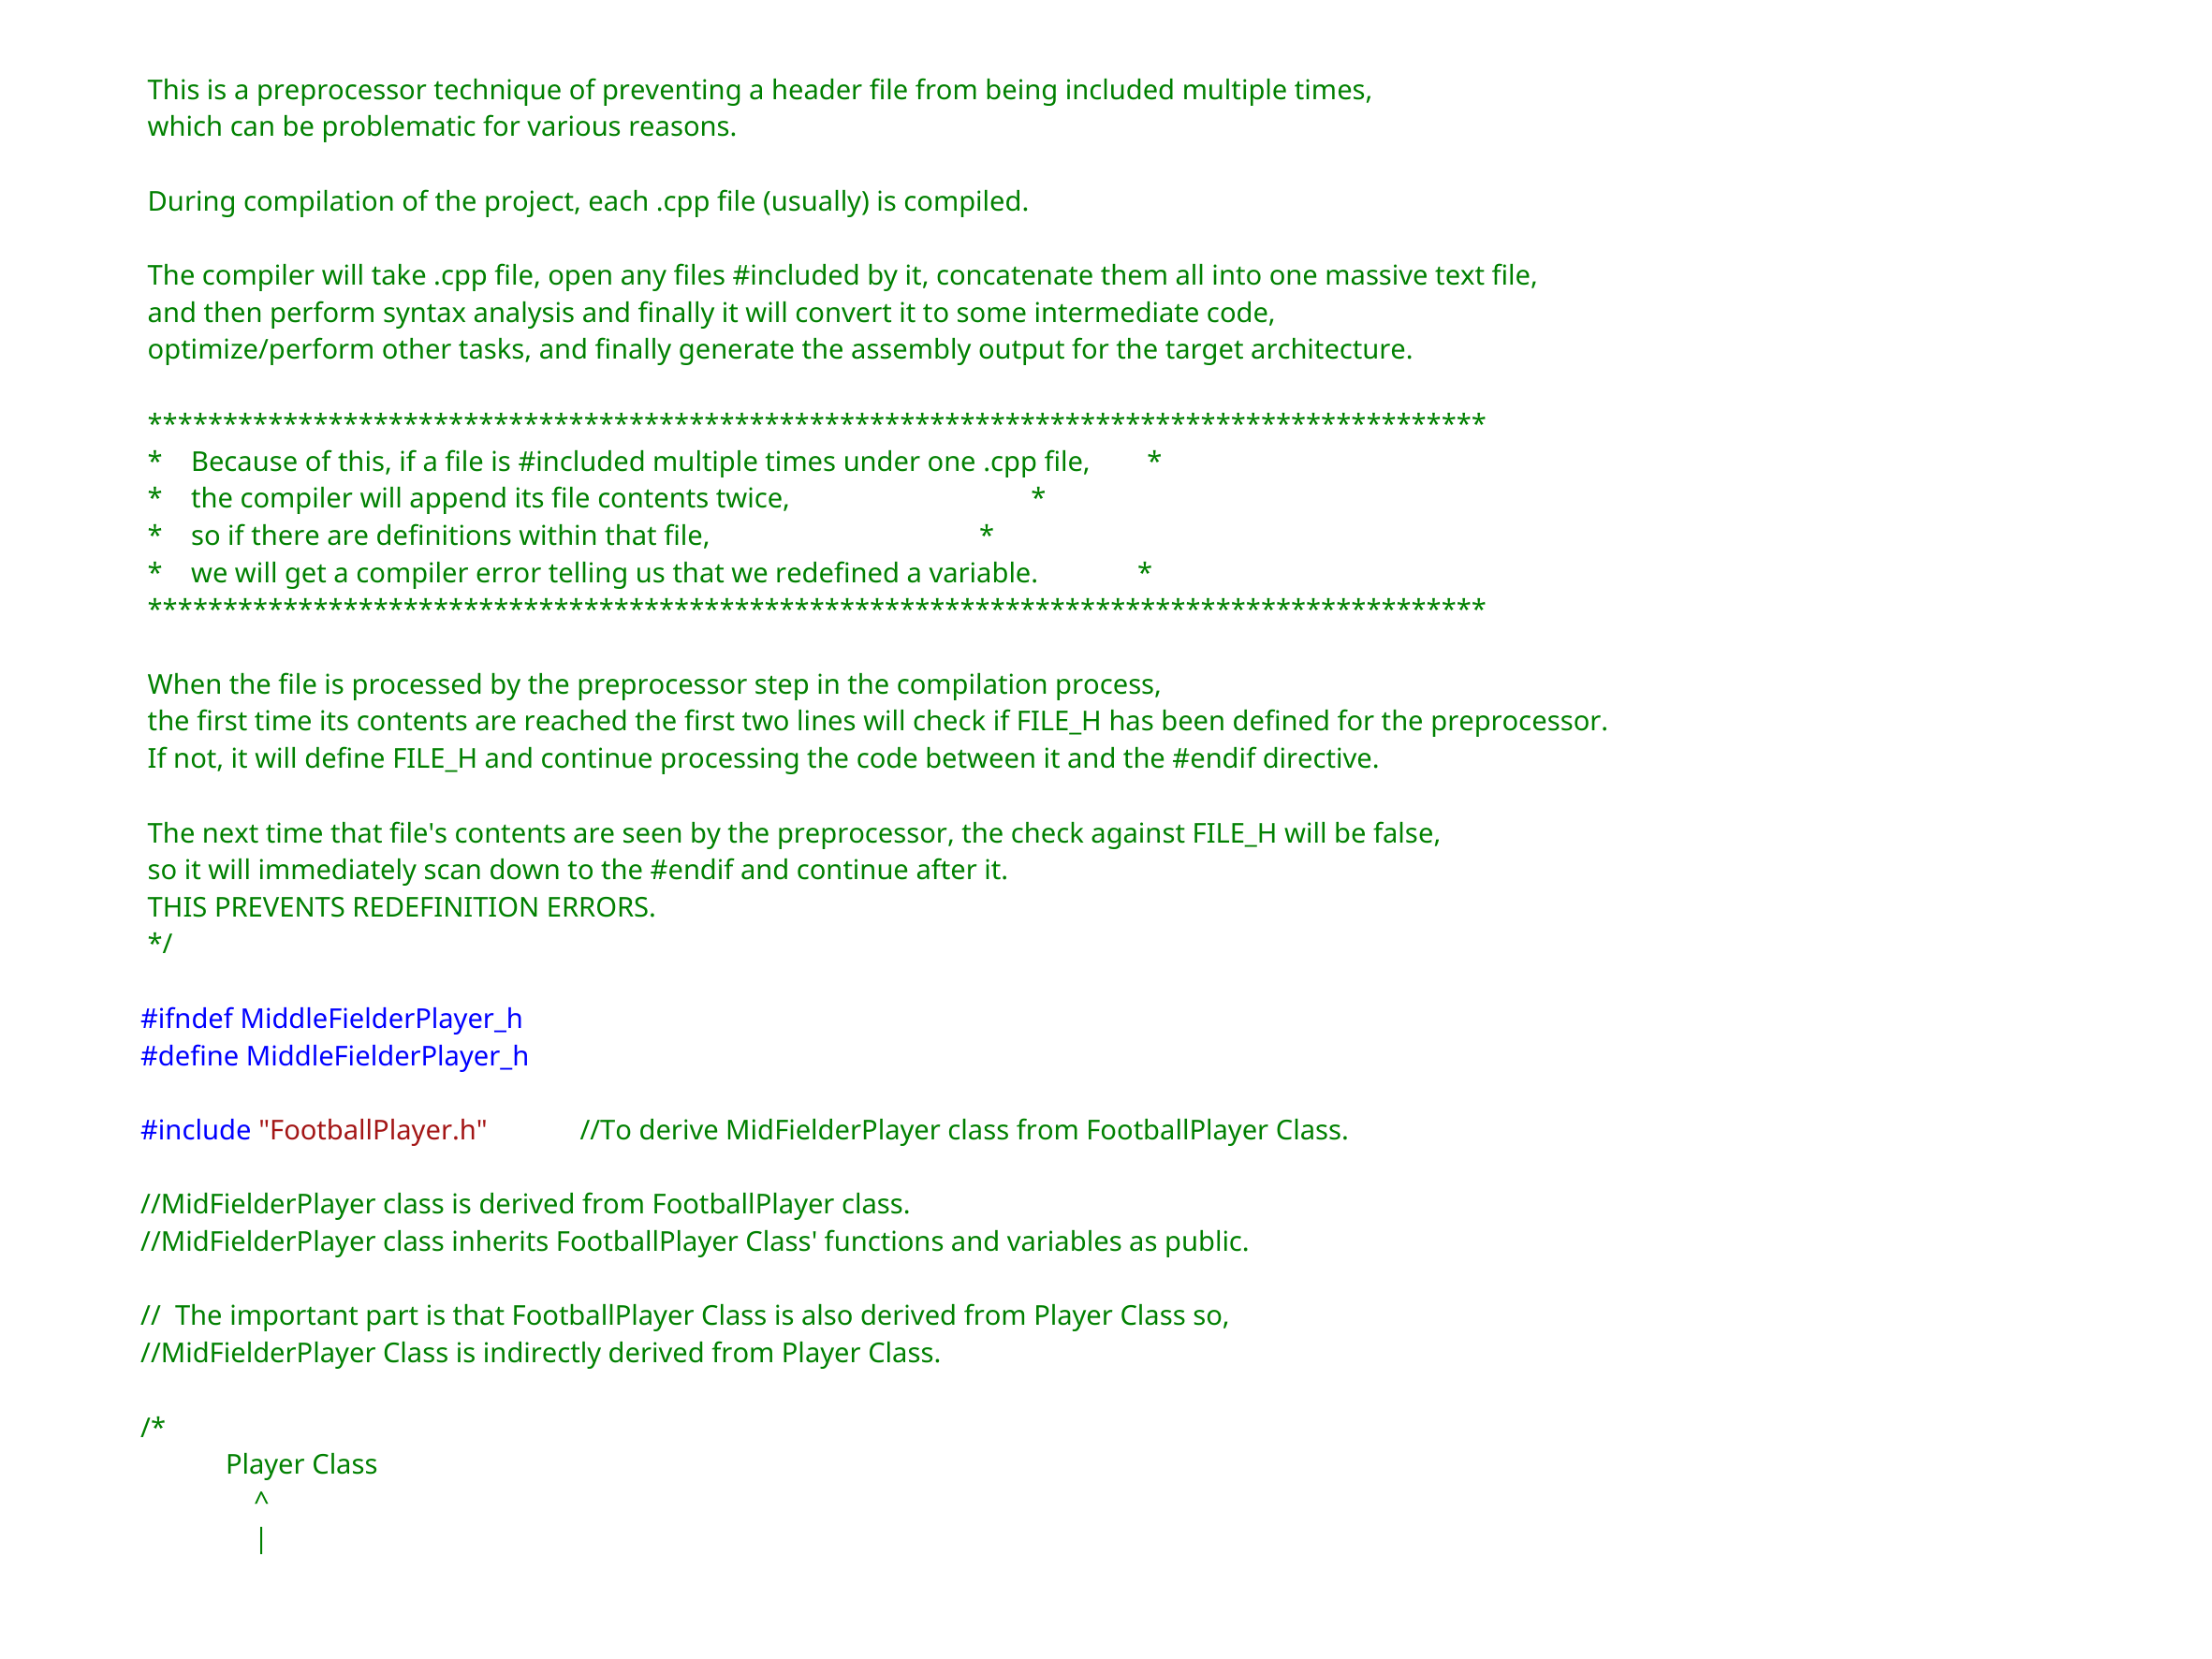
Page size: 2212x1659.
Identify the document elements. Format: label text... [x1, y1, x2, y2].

text THIS PREVENTS REDEFINITION ERRORS. [140, 888, 2071, 925]
text #define MiddleFielderPlayer_h [140, 1036, 2071, 1074]
text * the compiler will append its file contents twice, * [140, 479, 2071, 516]
text the first time its contents are reached the first two lines will check if FILE_H has been defined for the preprocessor. [140, 702, 2071, 739]
text Player Class [140, 1445, 2071, 1482]
text and then perform syntax analysis and finally it will convert it to some intermediate code, [140, 293, 2071, 330]
text The next time that file's contents are seen by the preprocessor, the check against FILE_H will be false, [140, 814, 2071, 850]
text When the file is processed by the preprocessor step in the compilation process, [140, 665, 2071, 702]
text //MidFielderPlayer class is derived from FootballPlayer class. [140, 1185, 2071, 1222]
text */ [140, 925, 2071, 962]
text * Because of this, if a file is #included multiple times under one .cpp file, * [140, 442, 2071, 479]
text ^ [140, 1482, 2071, 1520]
text | [140, 1520, 2071, 1556]
text so it will immediately scan down to the #endif and continue after it. [140, 850, 2071, 888]
text //MidFielderPlayer class inherits FootballPlayer Class' functions and variables as public. [140, 1222, 2071, 1259]
text ***************************************************************************************** [140, 404, 2071, 442]
text ***************************************************************************************** [140, 591, 2071, 627]
text * we will get a compiler error telling us that we redefined a variable. * [140, 553, 2071, 591]
text During compilation of the project, each .cpp file (usually) is compiled. [140, 182, 2071, 219]
text which can be problematic for various reasons. [140, 108, 2071, 144]
text #ifndef MiddleFielderPlayer_h [140, 999, 2071, 1036]
text * so if there are definitions within that file, * [140, 516, 2071, 553]
text optimize/perform other tasks, and finally generate the assembly output for the target architecture. [140, 330, 2071, 367]
text /* [140, 1408, 2071, 1445]
text //MidFielderPlayer Class is indirectly derived from Player Class. [140, 1333, 2071, 1371]
text // The important part is that FootballPlayer Class is also derived from Player Class so, [140, 1297, 2071, 1333]
text If not, it will define FILE_H and continue processing the code between it and the #endif directive. [140, 739, 2071, 776]
text This is a preprocessor technique of preventing a header file from being included multiple times, [140, 70, 2071, 108]
text The compiler will take .cpp file, open any files #included by it, concatenate them all into one massive text file, [140, 256, 2071, 293]
text #include "FootballPlayer.h" //To derive MidFielderPlayer class from FootballPlayer Class. [140, 1110, 2071, 1148]
